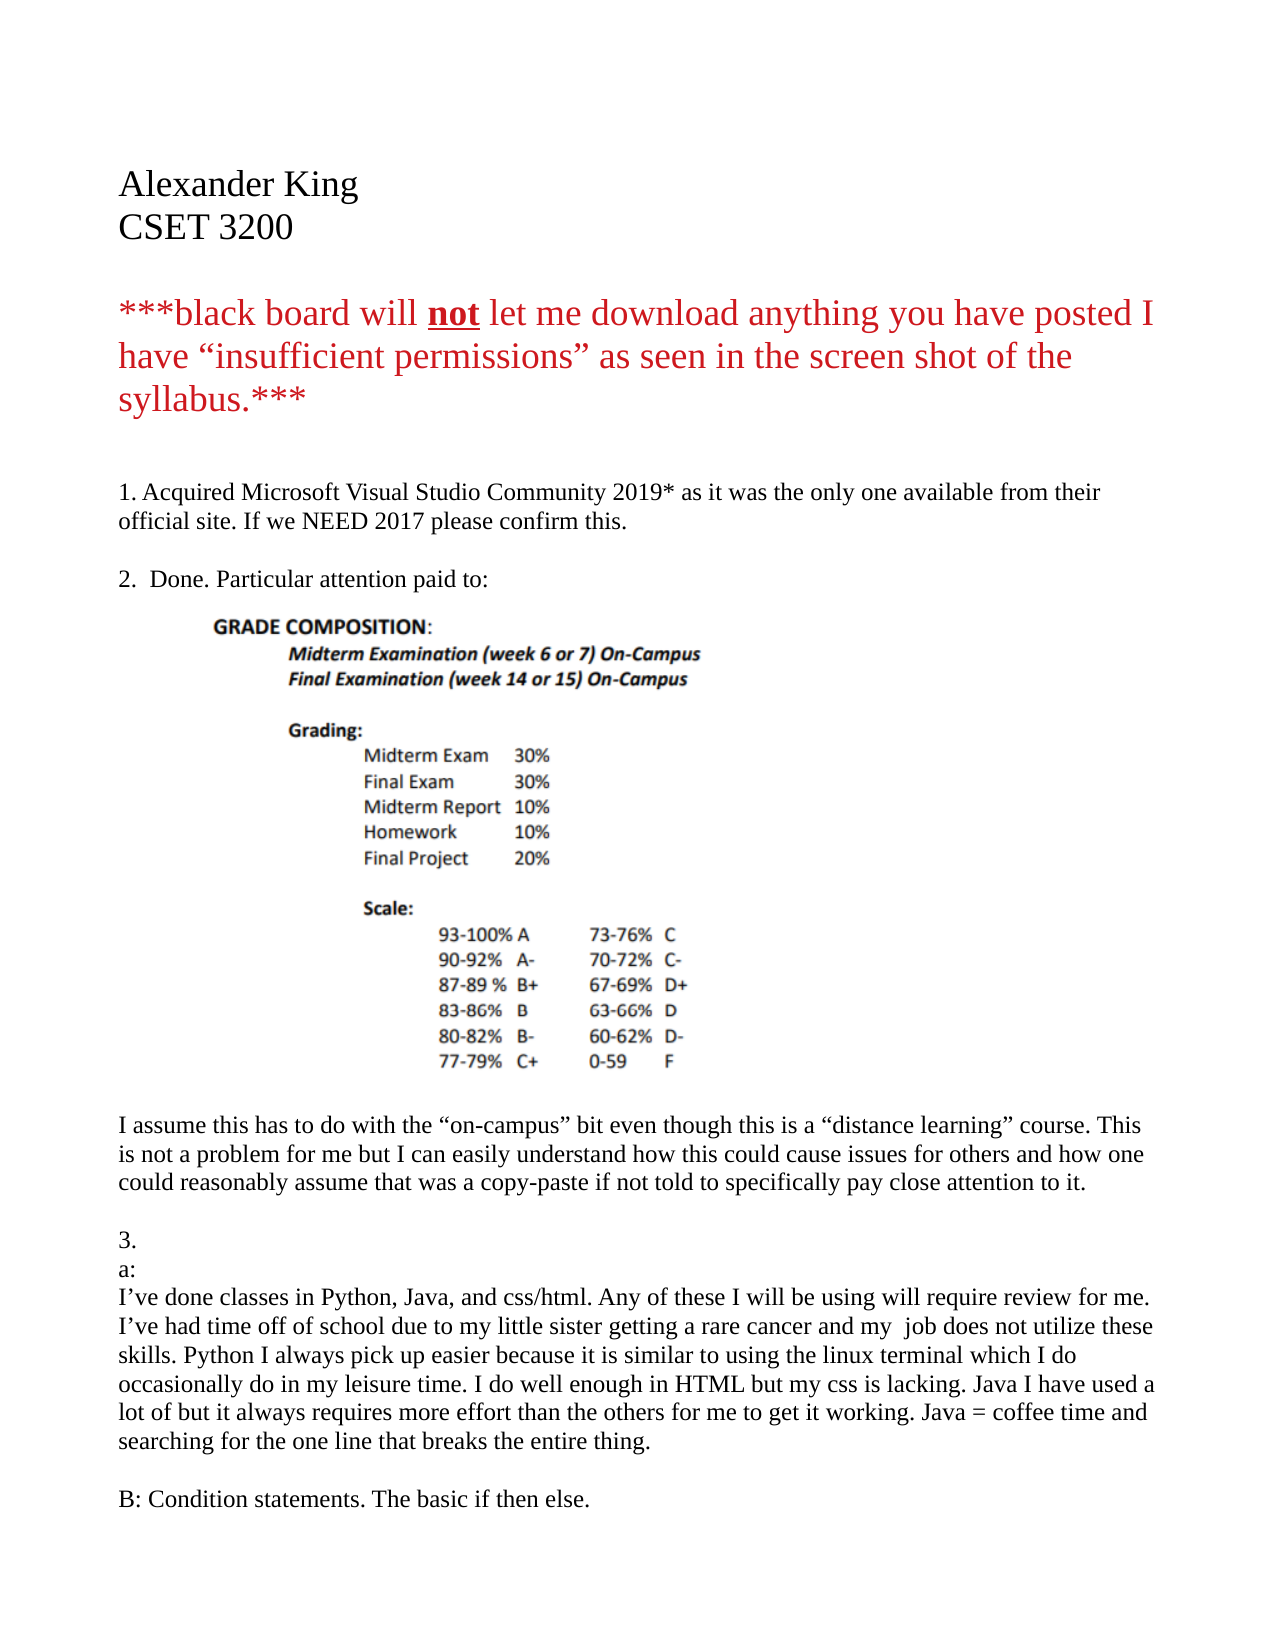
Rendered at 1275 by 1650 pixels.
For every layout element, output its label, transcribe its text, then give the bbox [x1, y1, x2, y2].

text 1. Acquired Microsoft Visual Studio Community 2019* as it was the only one available from their official site. If we NEED 2017 please confirm this. [118, 477, 1157, 535]
text ***black board will not let me download anything you have posted I have “insufficient permissions” as seen in the screen shot of the syllabus.*** [118, 291, 1157, 420]
text 3. [118, 1225, 1157, 1254]
picture [175, 604, 782, 1084]
text I assume this has to do with the “on-campus” bit even though this is a “distance learning” course. This is not a problem for me but I can easily understand how this could cause issues for others and how one could reasonably assume that was a copy-paste if not told to specifically pay close attention to it. [118, 1110, 1157, 1196]
text Alexander King [118, 161, 1157, 204]
text CSET 3200 [118, 204, 1157, 247]
text a: I’ve done classes in Python, Java, and css/html. Any of these I will be using will require review for me. I’ve had time off of school due to my little sister getting a rare cancer and my job does not utilize these skills. Python I always pick up easier because it is similar to using the linux terminal which I do occasionally do in my leisure time. I do well enough in HTML but my css is lacking. Java I have used a lot of but it always requires more effort than the others for me to get it working. Java = coffee time and searching for the one line that breaks the entire thing. B: Condition statements. The basic if then else. [118, 1254, 1157, 1512]
text 2. Done. Particular attention paid to: [118, 564, 1157, 592]
